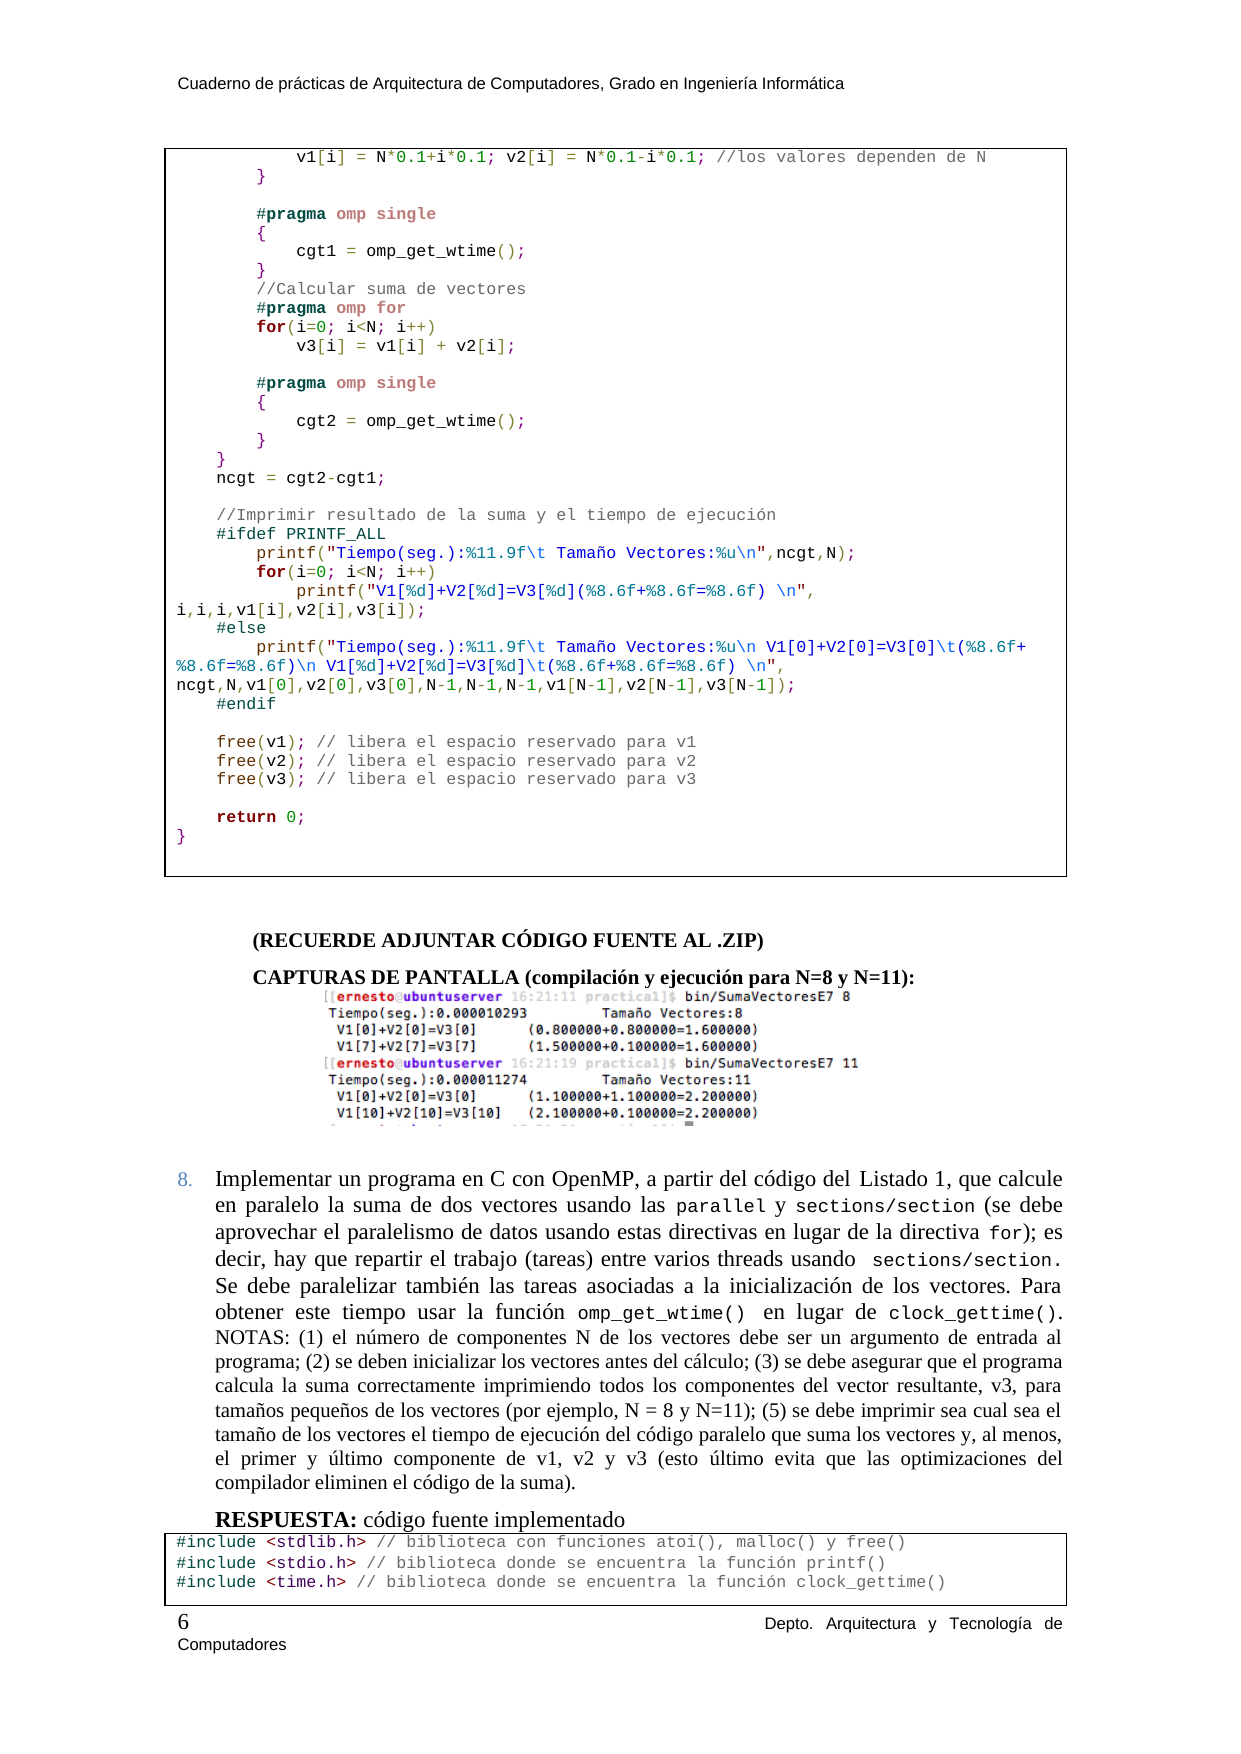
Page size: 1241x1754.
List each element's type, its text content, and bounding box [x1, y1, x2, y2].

text RESPUESTA: código fuente implementado [215, 1506, 1063, 1533]
table_header v1[i] = N*0.1+i*0.1; v2[i] = N*0.1-i*0.1; //los valores dependen de N } #pragma omp single { cgt1 = omp_get_wtime(); } //Calcular suma de vectores #pragma omp for for(i=0; i<N; i++) v3[i] = v1[i] + v2[i]; #pragma omp single { cgt2 = omp_get_wtime(); } } ncgt = cgt2-cgt1; //Imprimir resultado de la suma y el tiempo de ejecución #ifdef PRINTF_ALL printf("Tiempo(seg.):%11.9f\t Tamaño Vectores:%u\n",ncgt,N); for(i=0; i<N; i++) printf("V1[%d]+V2[%d]=V3[%d](%8.6f+%8.6f=%8.6f) \n", i,i,i,v1[i],v2[i],v3[i]); #else printf("Tiempo(seg.):%11.9f\t Tamaño Vectores:%u\n V1[0]+V2[0]=V3[0]\t(%8.6f+%8.6f=%8.6f)\n V1[%d]+V2[%d]=V3[%d]\t(%8.6f+%8.6f=%8.6f) \n", ncgt,N,v1[0],v2[0],v3[0],N-1,N-1,N-1,v1[N-1],v2[N-1],v3[N-1]); #endif free(v1); // libera el espacio reservado para v1 free(v2); // libera el espacio reservado para v2 free(v3); // libera el espacio reservado para v3 return 0; } [166, 149, 1066, 876]
text CAPTURAS DE PANTALLA (compilación y ejecución para N=8 y N=11): [252, 965, 1063, 989]
picture [616, 660, 625, 671]
picture [466, 641, 475, 652]
picture [476, 585, 485, 596]
picture [426, 660, 435, 671]
picture [966, 641, 975, 652]
picture [496, 660, 505, 671]
picture [236, 660, 245, 671]
picture [706, 585, 715, 596]
text (RECUERDE ADJUNTAR CÓDIGO FUENTE AL .ZIP) [252, 928, 1063, 952]
picture [324, 988, 917, 1126]
picture [406, 585, 415, 596]
list Implementar un programa en C con OpenMP, a partir del código del Listado 1, que calcule en paralelo la suma de dos vectores usando las parallel y sections/section (se debe aprovechar el paralelismo de datos usando estas directivas en lugar de la directiva for); es decir, hay que repartir el trabajo (tareas) entre varios threads usando sections/section. Se debe paralelizar también las tareas asociadas a la inicialización de los vectores. Para obtener este tiempo usar la función omp_get_wtime() en lugar de clock_gettime(). NOTAS: (1) el número de componentes N de los vectores debe ser un argumento de entrada al programa; (2) se deben inicializar los vectores antes del cálculo; (3) se debe asegurar que el programa calcula la suma correctamente imprimiendo todos los componentes del vector resultante, v3, para tamaños pequeños de los vectores (por ejemplo, N = 8 y N=11); (5) se debe imprimir sea cual sea el tamaño de los vectores el tiempo de ejecución del código paralelo que suma los vectores y, al menos, el primer y último componente de v1, v2 y v3 (esto último evita que las optimizaciones del compilador eliminen el código de la suma). [177, 1165, 1063, 1494]
picture [586, 585, 595, 596]
picture [556, 660, 565, 671]
picture [176, 660, 185, 671]
picture [676, 660, 685, 671]
picture [716, 547, 725, 558]
picture [646, 585, 655, 596]
picture [546, 585, 555, 596]
picture [466, 547, 475, 558]
table_header #include <stdlib.h> // biblioteca con funciones atoi(), malloc() y free() #include <stdio.h> // biblioteca donde se encuentra la función printf() #include <time.h> // biblioteca donde se encuentra la función clock_gettime() [166, 1534, 1066, 1605]
picture [356, 660, 365, 671]
picture [716, 641, 725, 652]
